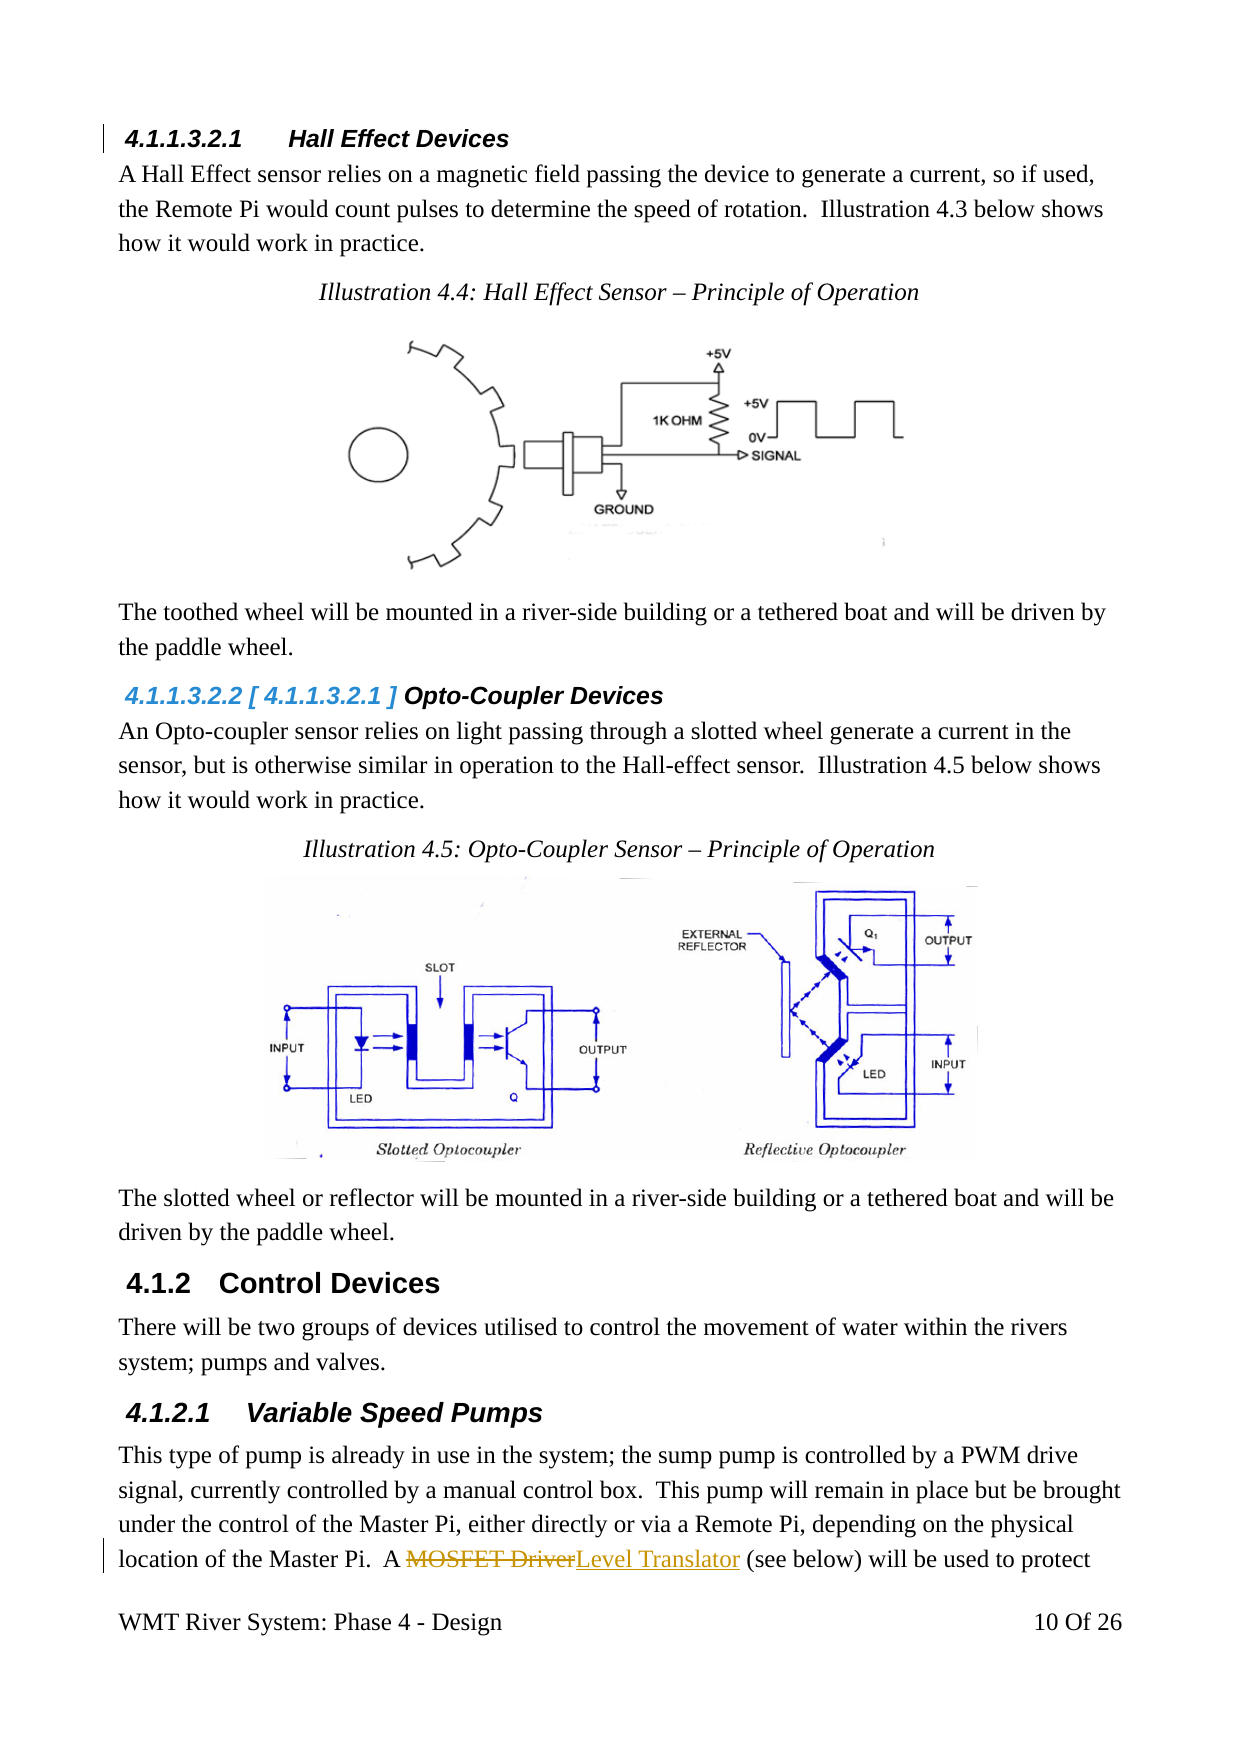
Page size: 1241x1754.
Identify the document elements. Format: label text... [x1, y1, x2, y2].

text An Opto-coupler sensor relies on light passing through a slotted wheel generate a current in the sensor, but is otherwise similar in operation to the Hall-effect sensor. Illustration 4.5 below shows how it would work in practice. [118, 716, 1122, 813]
text A Hall Effect sensor relies on a magnetic field passing the device to generate a current, so if used, the Remote Pi would count pulses to determine the speed of rotation. Illustration 4.3 below shows how it would work in practice. [118, 159, 1122, 257]
text The slotted wheel or reflector will be mounted in a river-side building or a tethered boat and will be driven by the paddle wheel. [118, 1183, 1122, 1246]
text Illustration 4.5: Opto-Coupler Sensor – Principle of Operation [118, 834, 1122, 863]
picture [338, 324, 922, 573]
subtitle Variable Speed Pumps [118, 1396, 1122, 1428]
text There will be two groups of devices utilised to control the movement of water within the rivers system; pumps and valves. [118, 1312, 1122, 1376]
subtitle Opto-Coupler Devices [118, 681, 1122, 709]
text The toothed wheel will be mounted in a river-side building or a tethered boat and will be driven by the paddle wheel. [118, 597, 1122, 661]
subtitle Hall Effect Devices [118, 124, 1122, 153]
text This type of pump is already in use in the system; the sump pump is controlled by a PWM drive signal, currently controlled by a manual control box. This pump will remain in place but be brought under the control of the Master Pi, either directly or via a Remote Pi, depending on the physical location of the Master Pi. A Level Translator (see below) will be used to protect [118, 1440, 1122, 1573]
text Illustration 4.4: Hall Effect Sensor – Principle of Operation [118, 277, 1122, 306]
picture [262, 875, 978, 1162]
subtitle Control Devices [118, 1266, 1122, 1300]
